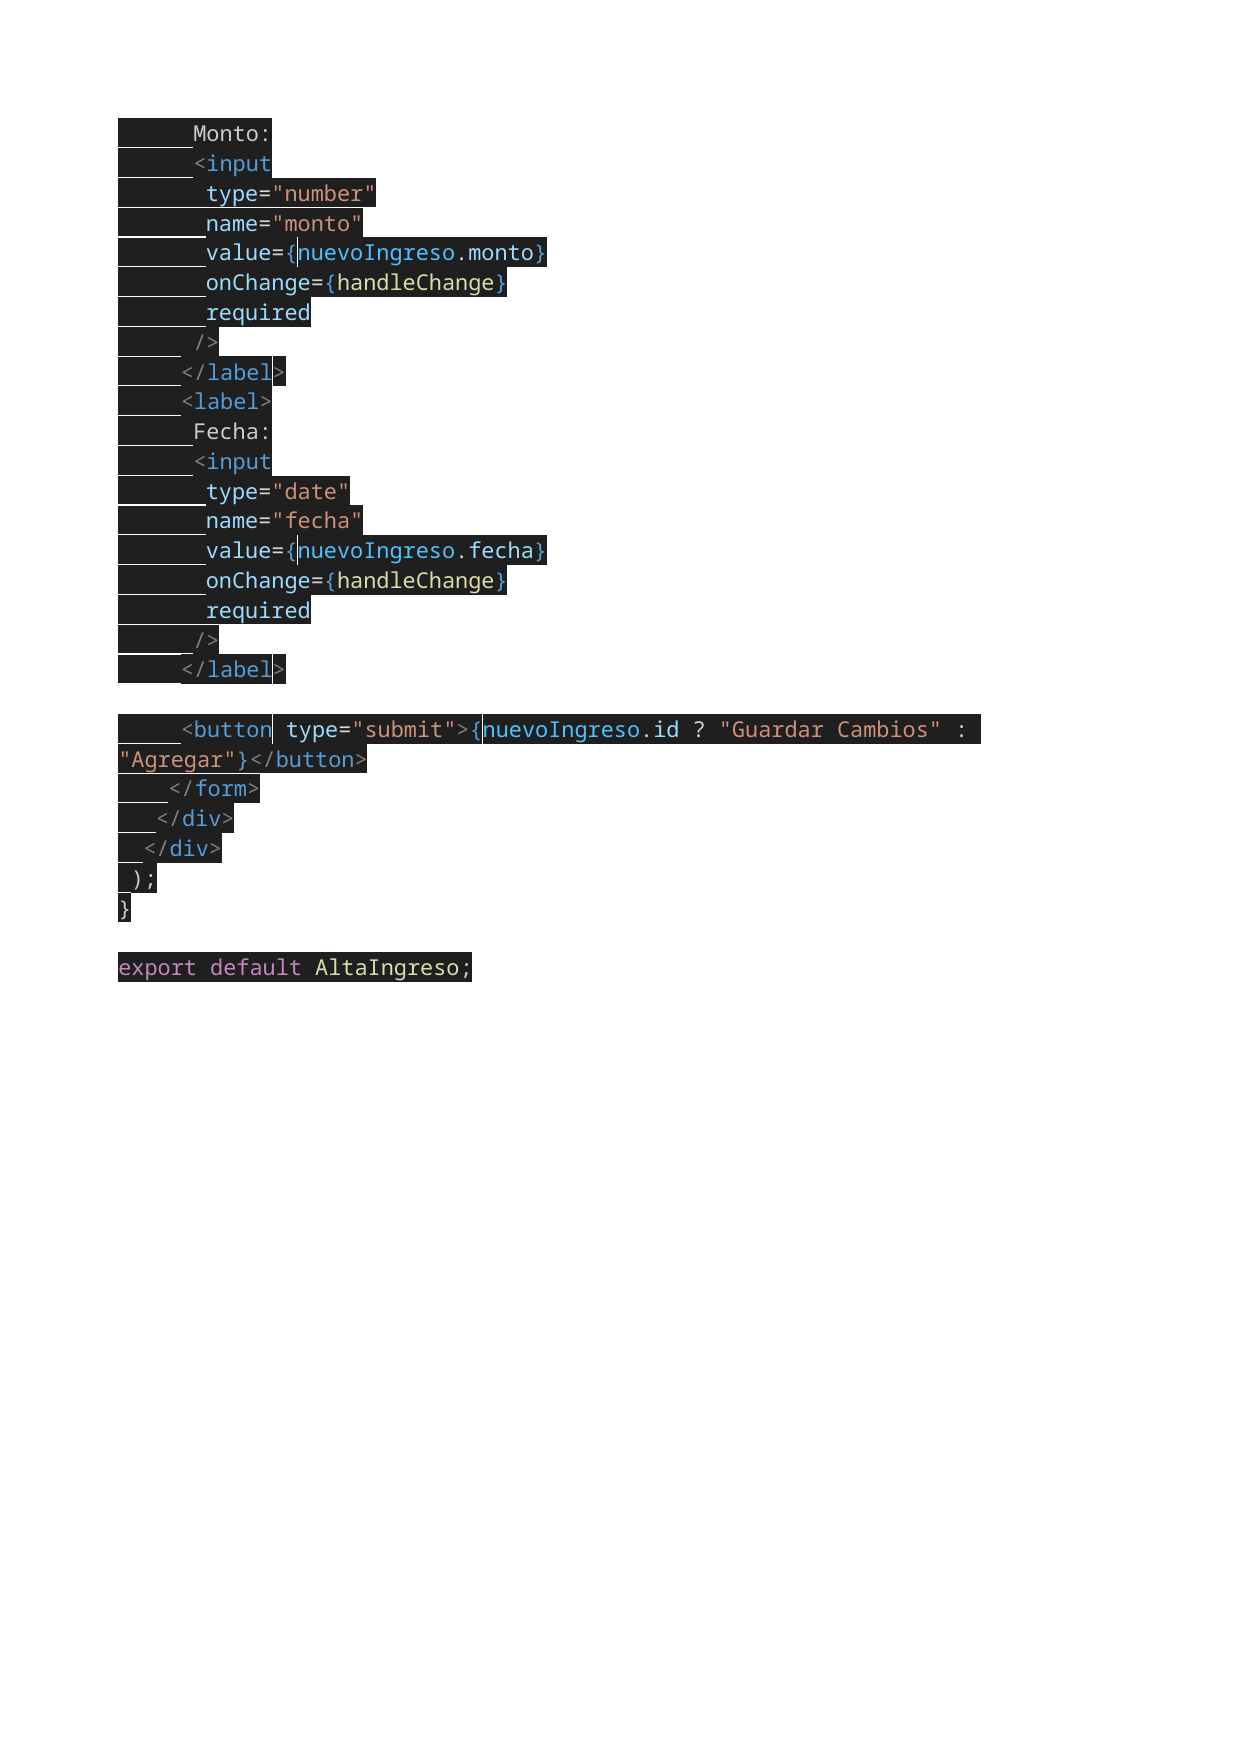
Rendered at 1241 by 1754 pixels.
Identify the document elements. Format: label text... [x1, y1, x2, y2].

text type="date" [118, 476, 1122, 505]
text </div> [118, 803, 1122, 833]
text </div> [118, 833, 1122, 863]
text Fecha: [118, 416, 1122, 446]
text /> [118, 624, 1122, 654]
text onChange={handleChange} [118, 565, 1122, 595]
text required [118, 297, 1122, 327]
text Monto: [118, 118, 1122, 148]
text ); [118, 863, 1122, 893]
text required [118, 595, 1122, 624]
text <button type="submit">{nuevoIngreso.id ? "Guardar Cambios" : "Agregar"}</button> [118, 714, 1122, 773]
text } [118, 893, 1122, 922]
text </form> [118, 773, 1122, 803]
text onChange={handleChange} [118, 267, 1122, 297]
text value={nuevoIngreso.monto} [118, 237, 1122, 267]
text name="fecha" [118, 505, 1122, 535]
text <input [118, 446, 1122, 476]
text </label> [118, 654, 1122, 684]
text export default AltaIngreso; [118, 952, 1122, 982]
text /> [118, 327, 1122, 356]
text </label> [118, 356, 1122, 386]
text type="number" [118, 178, 1122, 207]
text name="monto" [118, 207, 1122, 237]
text <input [118, 148, 1122, 178]
text <label> [118, 386, 1122, 416]
text value={nuevoIngreso.fecha} [118, 535, 1122, 565]
